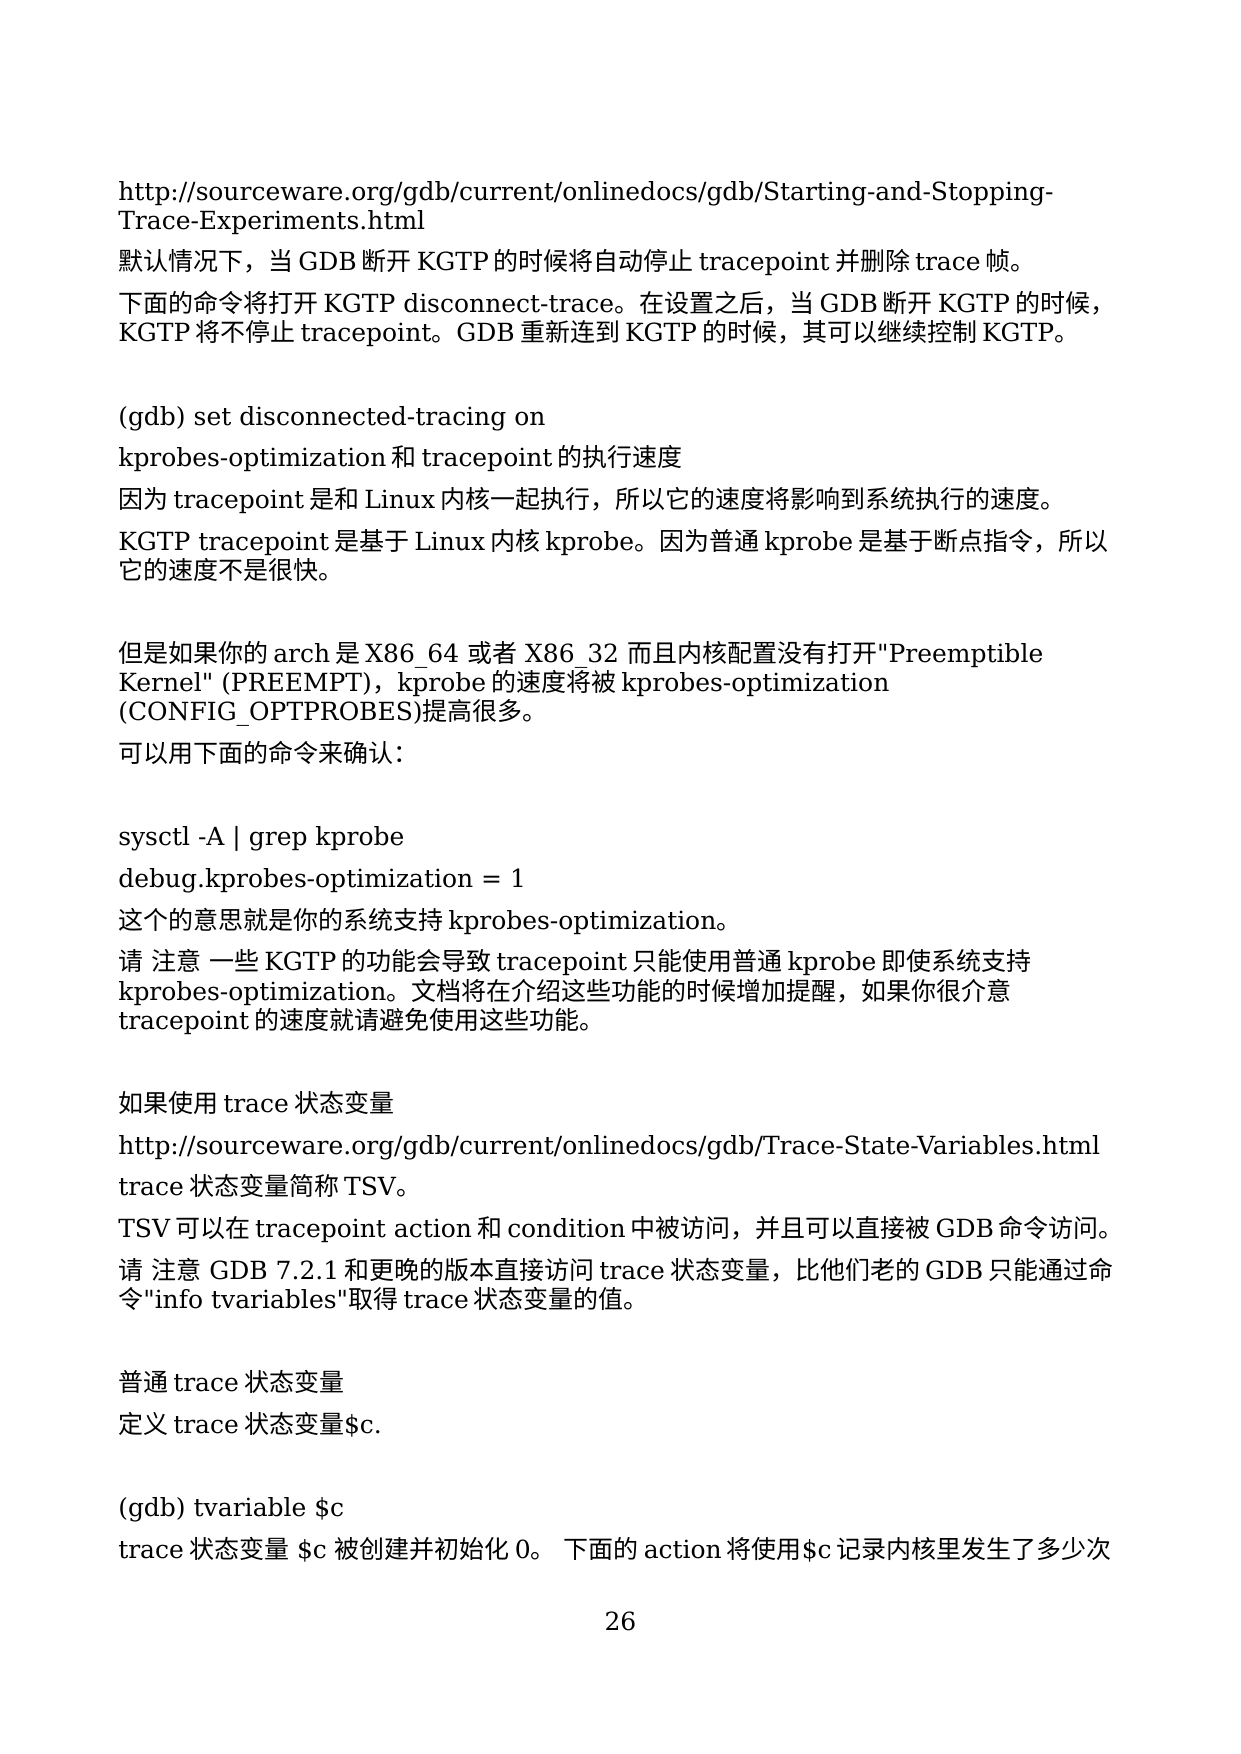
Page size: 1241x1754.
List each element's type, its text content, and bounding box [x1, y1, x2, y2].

text 可以用下面的命令来确认： [118, 739, 1122, 768]
text (gdb) tvariable $c [118, 1493, 1122, 1523]
text trace状态变量简称TSV。 [118, 1173, 1122, 1202]
text http://sourceware.org/gdb/current/onlinedocs/gdb/Starting-and-Stopping-Trace-Experiments.html [118, 177, 1122, 235]
text (gdb) set disconnected-tracing on [118, 402, 1122, 431]
text kprobes-optimization和tracepoint的执行速度 [118, 443, 1122, 473]
text 这个的意思就是你的系统支持kprobes-optimization。 [118, 906, 1122, 935]
text debug.kprobes-optimization = 1 [118, 864, 1122, 893]
text 因为tracepoint是和Linux内核一起执行，所以它的速度将影响到系统执行的速度。 [118, 485, 1122, 514]
text trace状态变量 $c 被创建并初始化0。 下面的action将使用$c记录内核里发生了多少次 [118, 1535, 1122, 1564]
text TSV可以在tracepoint action和condition中被访问，并且可以直接被GDB命令访问。 [118, 1214, 1122, 1243]
text KGTP tracepoint是基于Linux内核kprobe。因为普通kprobe是基于断点指令，所以它的速度不是很快。 [118, 527, 1122, 585]
text 普通trace状态变量 [118, 1368, 1122, 1398]
text 下面的命令将打开KGTP disconnect-trace。在设置之后，当GDB断开KGTP的时候，KGTP将不停止tracepoint。GDB重新连到KGTP的时候，其可以继续控制KGTP。 [118, 289, 1122, 348]
text 请 注意 一些KGTP的功能会导致tracepoint只能使用普通kprobe即使系统支持kprobes-optimization。文档将在介绍这些功能的时候增加提醒，如果你很介意tracepoint的速度就请避免使用这些功能。 [118, 948, 1122, 1035]
text sysctl -A | grep kprobe [118, 823, 1122, 852]
text 如果使用trace状态变量 [118, 1089, 1122, 1118]
text http://sourceware.org/gdb/current/onlinedocs/gdb/Trace-State-Variables.html [118, 1131, 1122, 1160]
text 定义trace状态变量$c. [118, 1410, 1122, 1439]
text 请 注意 GDB 7.2.1和更晚的版本直接访问trace状态变量，比他们老的GDB只能通过命令"info tvariables"取得trace状态变量的值。 [118, 1256, 1122, 1314]
text 默认情况下，当GDB断开KGTP的时候将自动停止tracepoint并删除trace帧。 [118, 248, 1122, 277]
text 但是如果你的arch是X86_64 或者 X86_32 而且内核配置没有打开"Preemptible Kernel" (PREEMPT)，kprobe的速度将被kprobes-optimization (CONFIG_OPTPROBES)提高很多。 [118, 639, 1122, 727]
